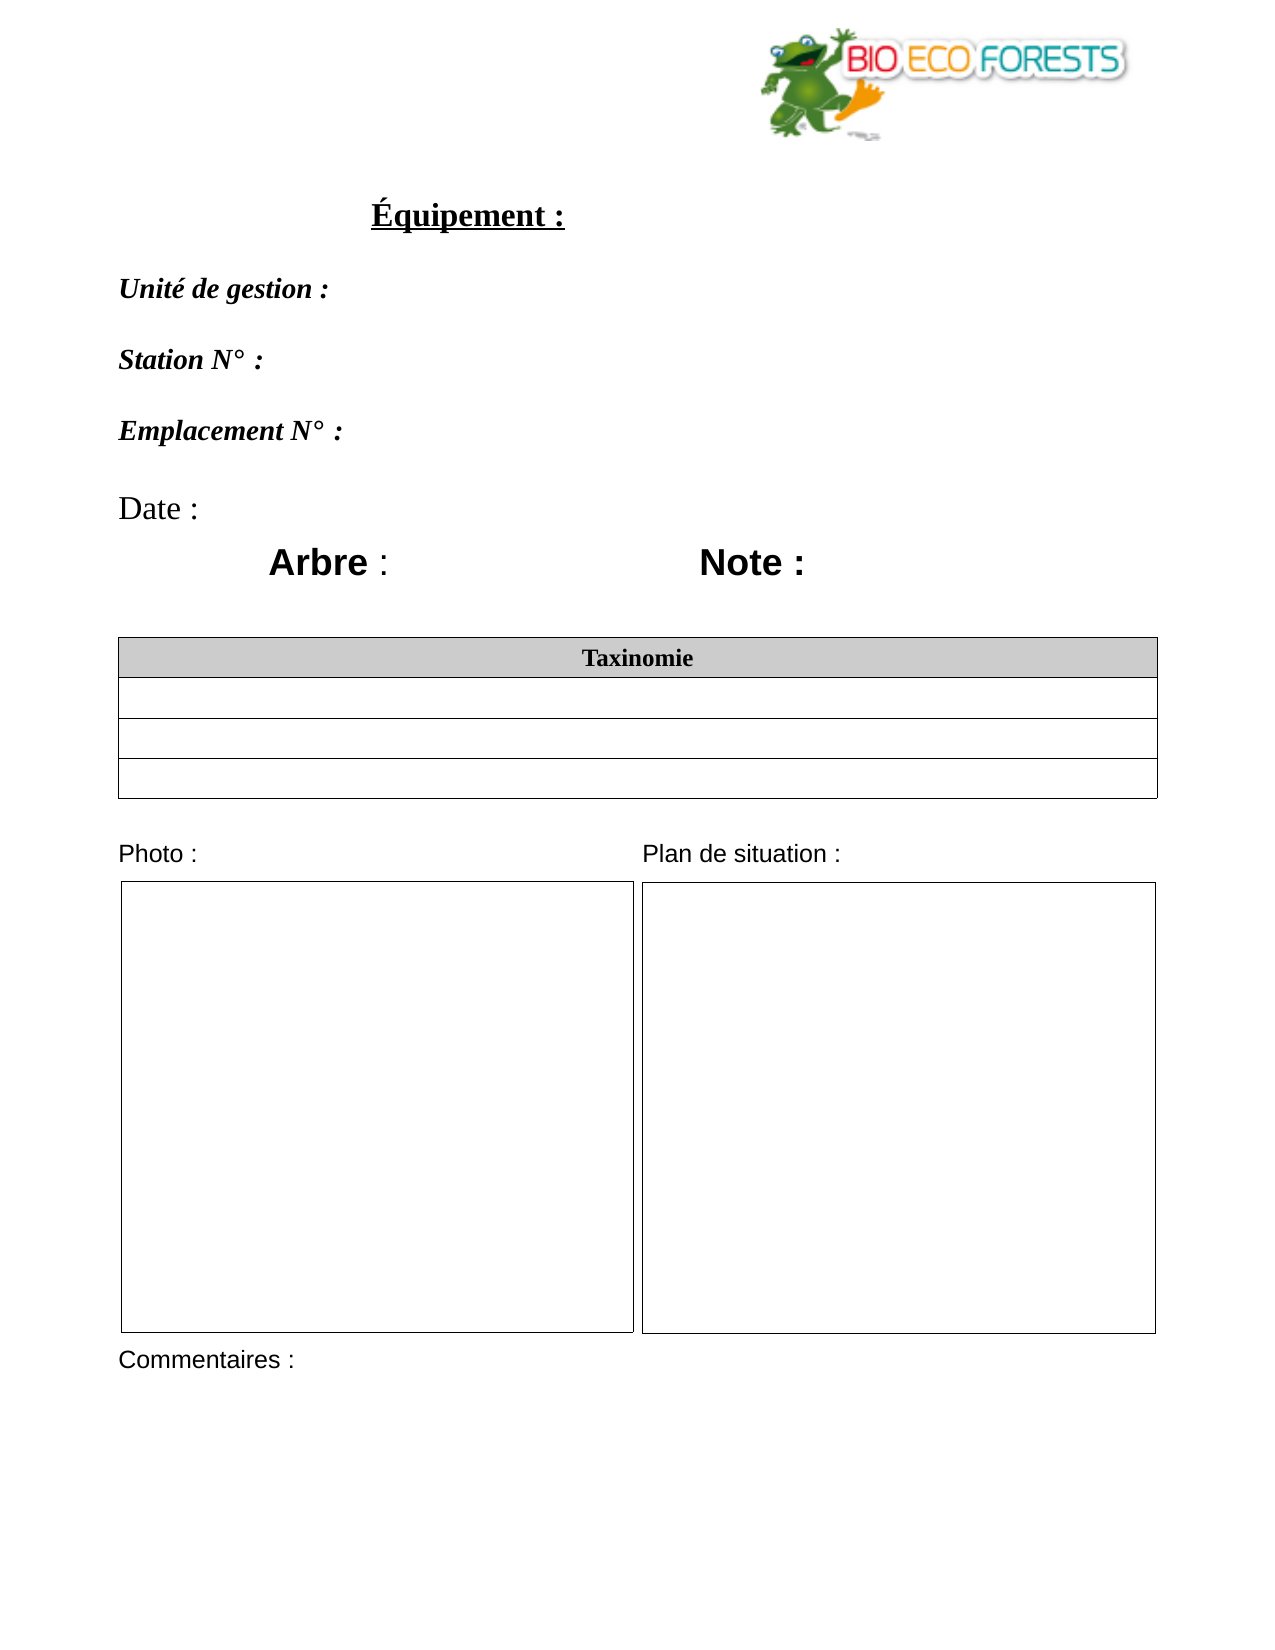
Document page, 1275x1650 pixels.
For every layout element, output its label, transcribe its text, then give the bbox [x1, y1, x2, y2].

text Photo : Plan de situation : [118, 839, 1157, 868]
text Arbre : <note.arbre.code> Note : <note.note> [118, 540, 1157, 583]
table_cell </for> [119, 759, 1157, 798]
table_cell <line.lb_nom> [119, 719, 1157, 758]
table_header Taxinomie [119, 638, 1157, 677]
subtitle Emplacement N° : <note.emplacement.code> [118, 413, 1157, 447]
subtitle Date : <note.date> [118, 484, 1157, 527]
table_cell <for each="line in note.arbre.essence"> [119, 678, 1157, 717]
subtitle Unité de gestion : <note.ug.code> [118, 271, 1157, 305]
subtitle Station N° : <note.station.code> [118, 342, 1157, 376]
subtitle Équipement : <note.equipement.code> [118, 195, 1157, 234]
text Commentaires : [118, 868, 1157, 1374]
picture [760, 28, 1134, 141]
